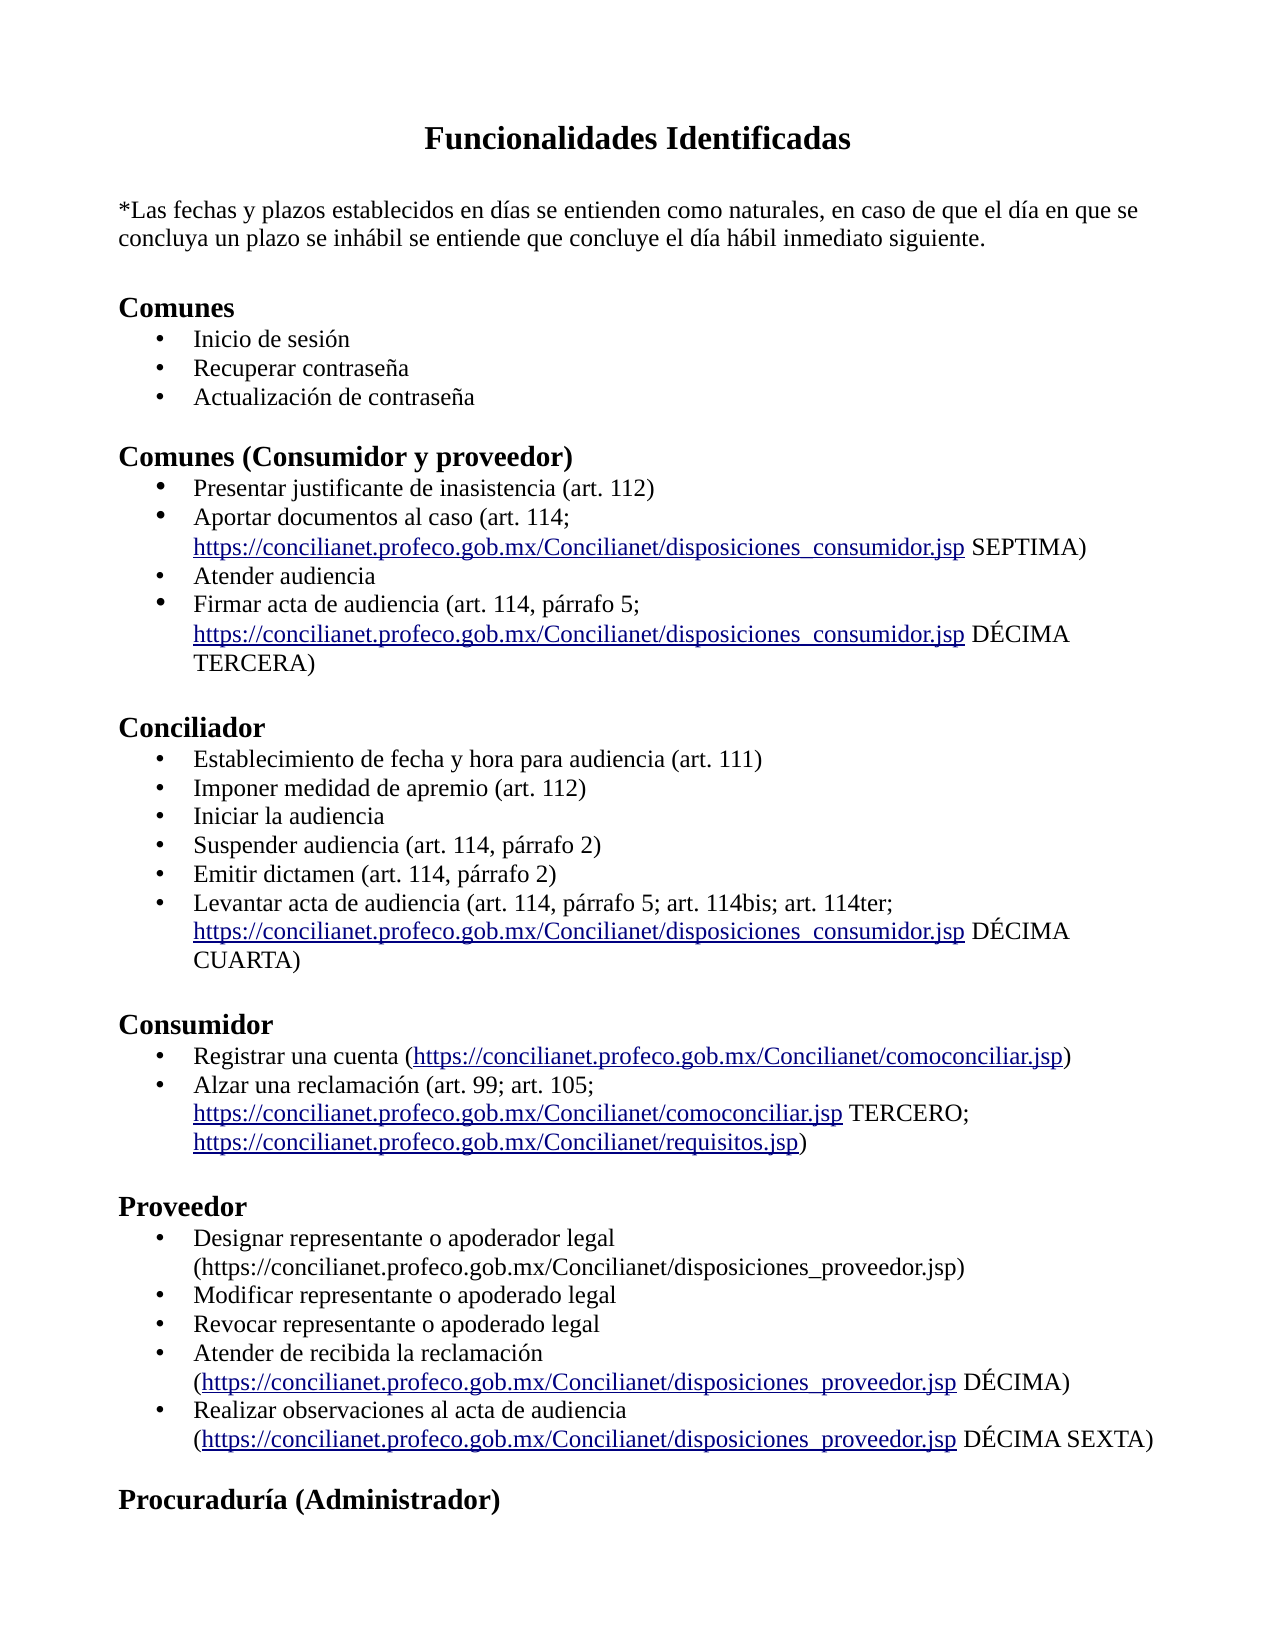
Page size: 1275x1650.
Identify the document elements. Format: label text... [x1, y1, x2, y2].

list Establecimiento de fecha y hora para audiencia (art. 111) [156, 744, 1157, 773]
list Revocar representante o apoderado legal [156, 1309, 1157, 1338]
list Recuperar contraseña [156, 353, 1157, 382]
text Funcionalidades Identificadas [118, 118, 1157, 156]
list Registrar una cuenta (https://concilianet.profeco.gob.mx/Concilianet/comoconciliar.jsp) [156, 1041, 1157, 1070]
list Aportar documentos al caso (art. 114; https://concilianet.profeco.gob.mx/Concilianet/disposiciones_consumidor.jsp SEPTIMA) [156, 502, 1157, 561]
list Imponer medidad de apremio (art. 112) [156, 773, 1157, 801]
list Atender de recibida la reclamación (https://concilianet.profeco.gob.mx/Concilianet/disposiciones_proveedor.jsp DÉCIMA) [156, 1338, 1157, 1396]
list Actualización de contraseña [156, 382, 1157, 410]
text Comunes [118, 291, 1157, 324]
list Emitir dictamen (art. 114, párrafo 2) [156, 859, 1157, 888]
list Firmar acta de audiencia (art. 114, párrafo 5; https://concilianet.profeco.gob.mx/Concilianet/disposiciones_consumidor.jsp DÉCIMA TERCERA) [156, 589, 1157, 677]
list Designar representante o apoderador legal (https://concilianet.profeco.gob.mx/Concilianet/disposiciones_proveedor.jsp) [156, 1223, 1157, 1281]
text Conciliador [118, 710, 1157, 744]
list Inicio de sesión [156, 324, 1157, 353]
list Atender audiencia [156, 561, 1157, 589]
text Procuraduría (Administrador) [118, 1482, 1157, 1515]
list Levantar acta de audiencia (art. 114, párrafo 5; art. 114bis; art. 114ter; https://concilianet.profeco.gob.mx/Concilianet/disposiciones_consumidor.jsp DÉCIMA CUARTA) [156, 888, 1157, 974]
text *Las fechas y plazos establecidos en días se entienden como naturales, en caso de que el día en que se concluya un plazo se inhábil se entiende que concluye el día hábil inmediato siguiente. [118, 195, 1157, 252]
text Consumidor [118, 1007, 1157, 1041]
list Suspender audiencia (art. 114, párrafo 2) [156, 830, 1157, 859]
list Modificar representante o apoderado legal [156, 1281, 1157, 1309]
text Comunes (Consumidor y proveedor) [118, 439, 1157, 473]
text Proveedor [118, 1189, 1157, 1223]
list Alzar una reclamación (art. 99; art. 105; https://concilianet.profeco.gob.mx/Concilianet/comoconciliar.jsp TERCERO; https://concilianet.profeco.gob.mx/Concilianet/requisitos.jsp) [156, 1070, 1157, 1156]
list Presentar justificante de inasistencia (art. 112) [156, 473, 1157, 502]
list Realizar observaciones al acta de audiencia (https://concilianet.profeco.gob.mx/Concilianet/disposiciones_proveedor.jsp DÉCIMA SEXTA) [156, 1396, 1157, 1453]
list Iniciar la audiencia [156, 801, 1157, 830]
